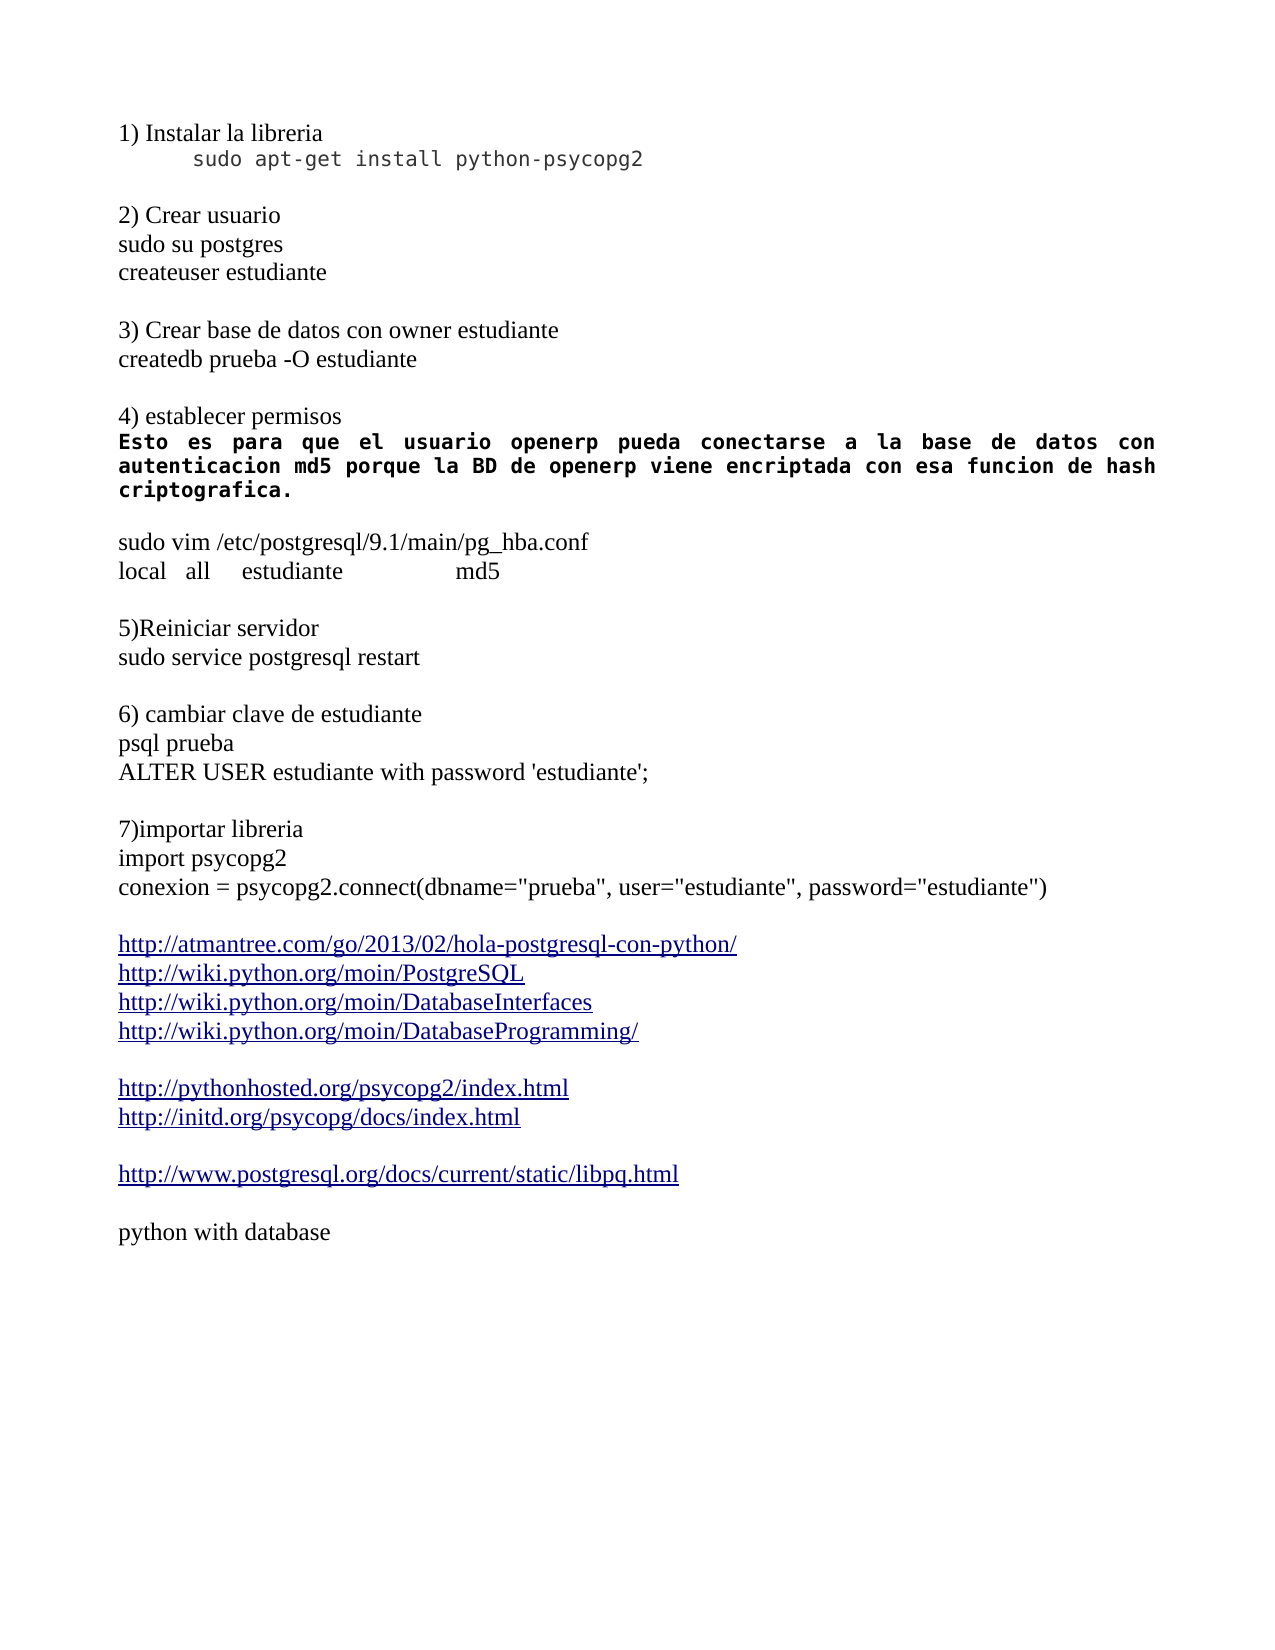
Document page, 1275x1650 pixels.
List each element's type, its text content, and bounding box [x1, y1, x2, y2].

text createdb prueba -O estudiante [118, 344, 1157, 372]
text Esto es para que el usuario openerp pueda conectarse a la base de datos con autenticacion md5 porque la BD de openerp viene encriptada con esa funcion de hash criptografica. [118, 430, 1157, 503]
text 6) cambiar clave de estudiante [118, 699, 1157, 728]
text conexion = psycopg2.connect(dbname="prueba", user="estudiante", password="estudiante") [118, 872, 1157, 901]
text import psycopg2 [118, 843, 1157, 872]
text sudo service postgresql restart [118, 642, 1157, 671]
text psql prueba [118, 728, 1157, 757]
text sudo vim /etc/postgresql/9.1/main/pg_hba.conf [118, 527, 1157, 556]
text http://pythonhosted.org/psycopg2/index.html [118, 1073, 1157, 1102]
text http://initd.org/psycopg/docs/index.html [118, 1102, 1157, 1131]
text 3) Crear base de datos con owner estudiante [118, 315, 1157, 344]
text http://atmantree.com/go/2013/02/hola-postgresql-con-python/ [118, 929, 1157, 958]
text python with database [118, 1217, 1157, 1246]
text ALTER USER estudiante with password 'estudiante'; [118, 757, 1157, 786]
text http://wiki.python.org/moin/DatabaseProgramming/ [118, 1016, 1157, 1044]
text 2) Crear usuario [118, 200, 1157, 229]
text createuser estudiante [118, 257, 1157, 286]
text sudo su postgres [118, 229, 1157, 257]
text http://wiki.python.org/moin/DatabaseInterfaces [118, 987, 1157, 1016]
text http://www.postgresql.org/docs/current/static/libpq.html [118, 1159, 1157, 1188]
text 7)importar libreria [118, 814, 1157, 843]
text 4) establecer permisos [118, 401, 1157, 430]
text http://wiki.python.org/moin/PostgreSQL [118, 958, 1157, 987]
text sudo apt-get install python-psycopg2 [118, 147, 1157, 171]
text 5)Reiniciar servidor [118, 613, 1157, 642]
text local all estudiante md5 [118, 556, 1157, 584]
text 1) Instalar la libreria [118, 118, 1157, 147]
